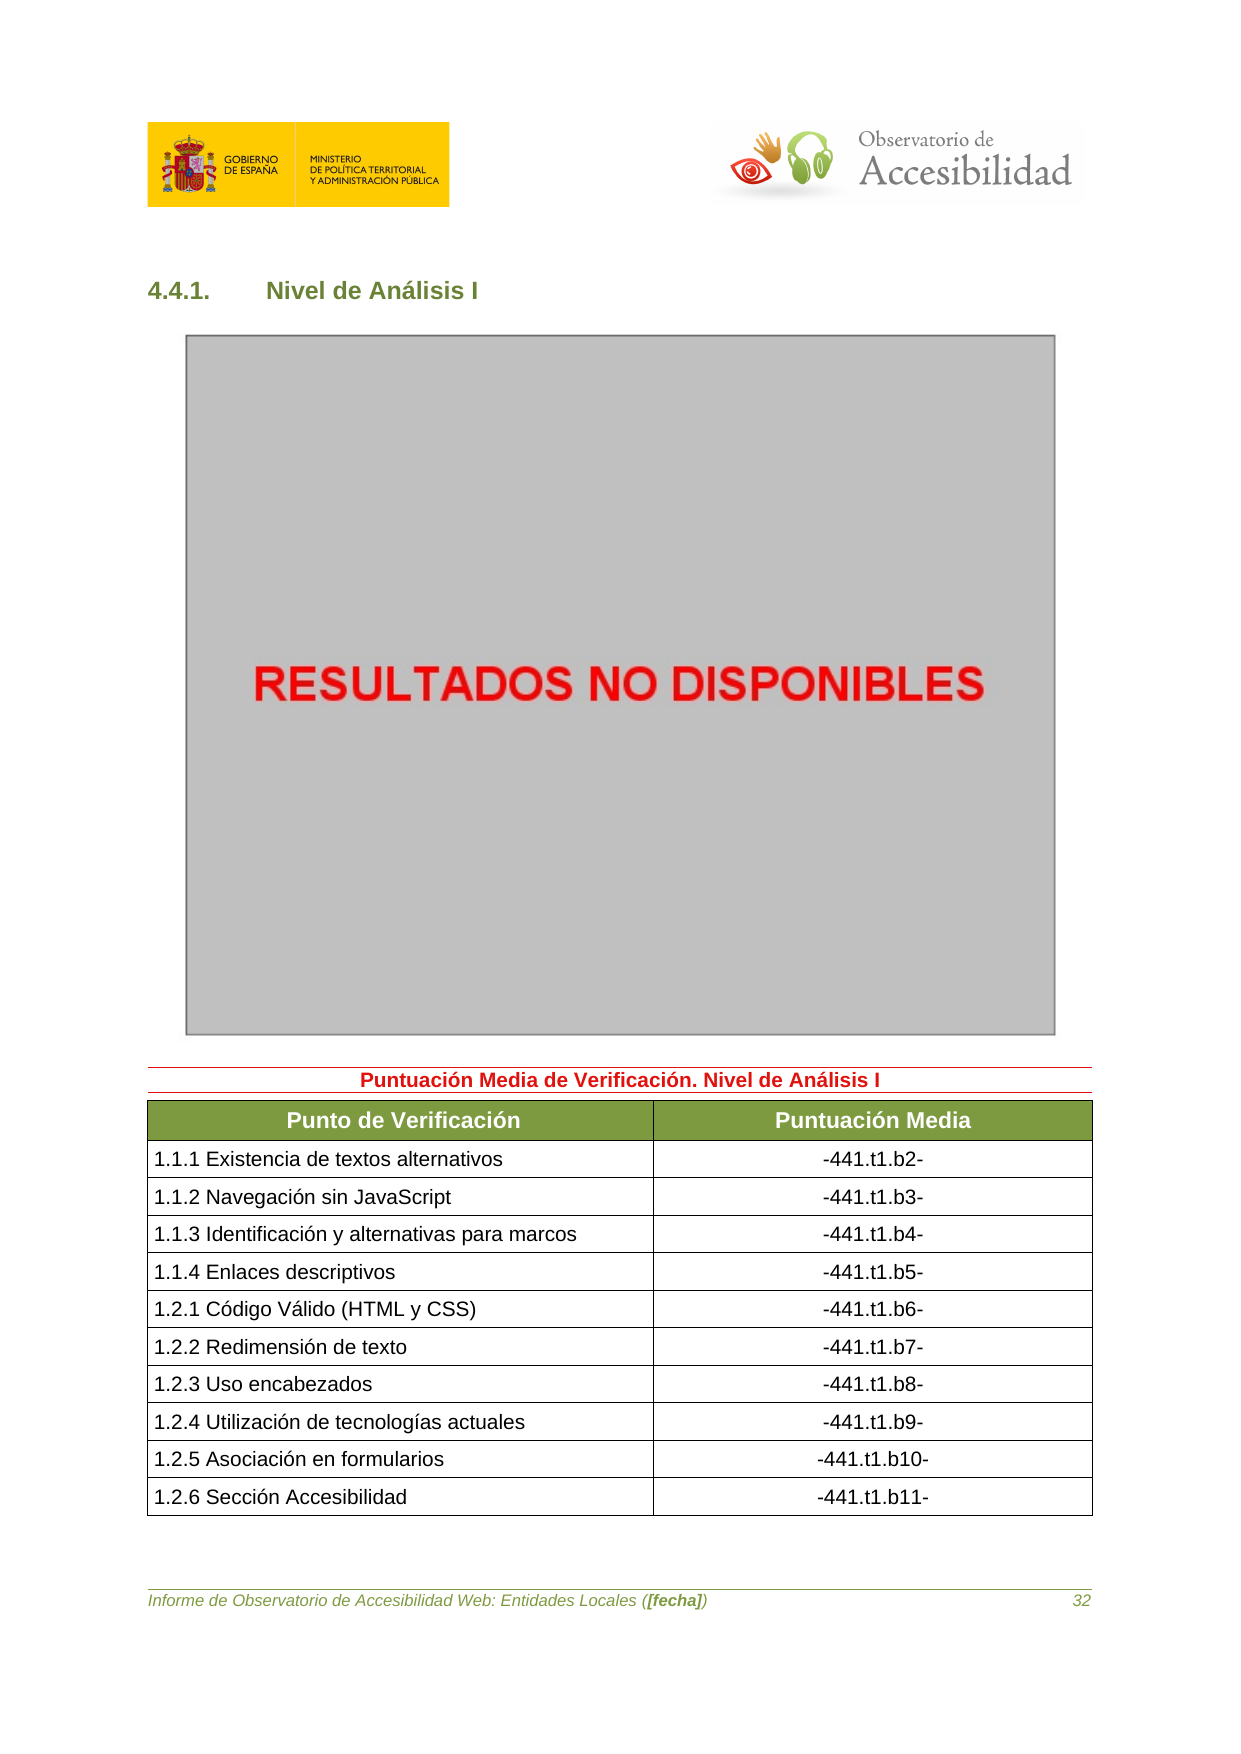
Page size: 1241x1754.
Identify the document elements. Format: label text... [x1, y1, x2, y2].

table_cell -441.t1.b4- [654, 1216, 1092, 1252]
table_cell 1.2.5 Asociación en formularios [148, 1441, 653, 1477]
table_cell -441.t1.b9- [654, 1403, 1092, 1440]
table_cell 1.2.2 Redimensión de texto [148, 1328, 653, 1365]
table_cell 1.2.1 Código Válido (HTML y CSS) [148, 1291, 653, 1327]
table_cell 1.1.1 Existencia de textos alternativos [148, 1141, 653, 1177]
table_cell -441.t1.b5- [654, 1253, 1092, 1290]
table_cell -441.t1.b10- [654, 1441, 1092, 1477]
table_cell -441.t1.b11- [654, 1478, 1092, 1515]
table_cell -441.t1.b3- [654, 1178, 1092, 1215]
table_cell 1.2.4 Utilización de tecnologías actuales [148, 1403, 653, 1440]
list Nivel de Análisis I [148, 276, 1092, 304]
table_cell 1.1.4 Enlaces descriptivos [148, 1253, 653, 1290]
table_cell 1.1.2 Navegación sin JavaScript [148, 1178, 653, 1215]
table_cell -441.t1.b2- [654, 1141, 1092, 1177]
table_header Punto de Verificación [148, 1101, 653, 1140]
text Puntuación Media de Verificación. Nivel de Análisis I [148, 1068, 1092, 1092]
table_cell 1.1.3 Identificación y alternativas para marcos [148, 1216, 653, 1252]
table_cell -441.t1.b8- [654, 1366, 1092, 1402]
table_header Puntuación Media [654, 1101, 1092, 1140]
table_cell 1.2.6 Sección Accesibilidad [148, 1478, 653, 1515]
table_cell -441.t1.b6- [654, 1291, 1092, 1327]
table_cell -441.t1.b7- [654, 1328, 1092, 1365]
table_cell 1.2.3 Uso encabezados [148, 1366, 653, 1402]
